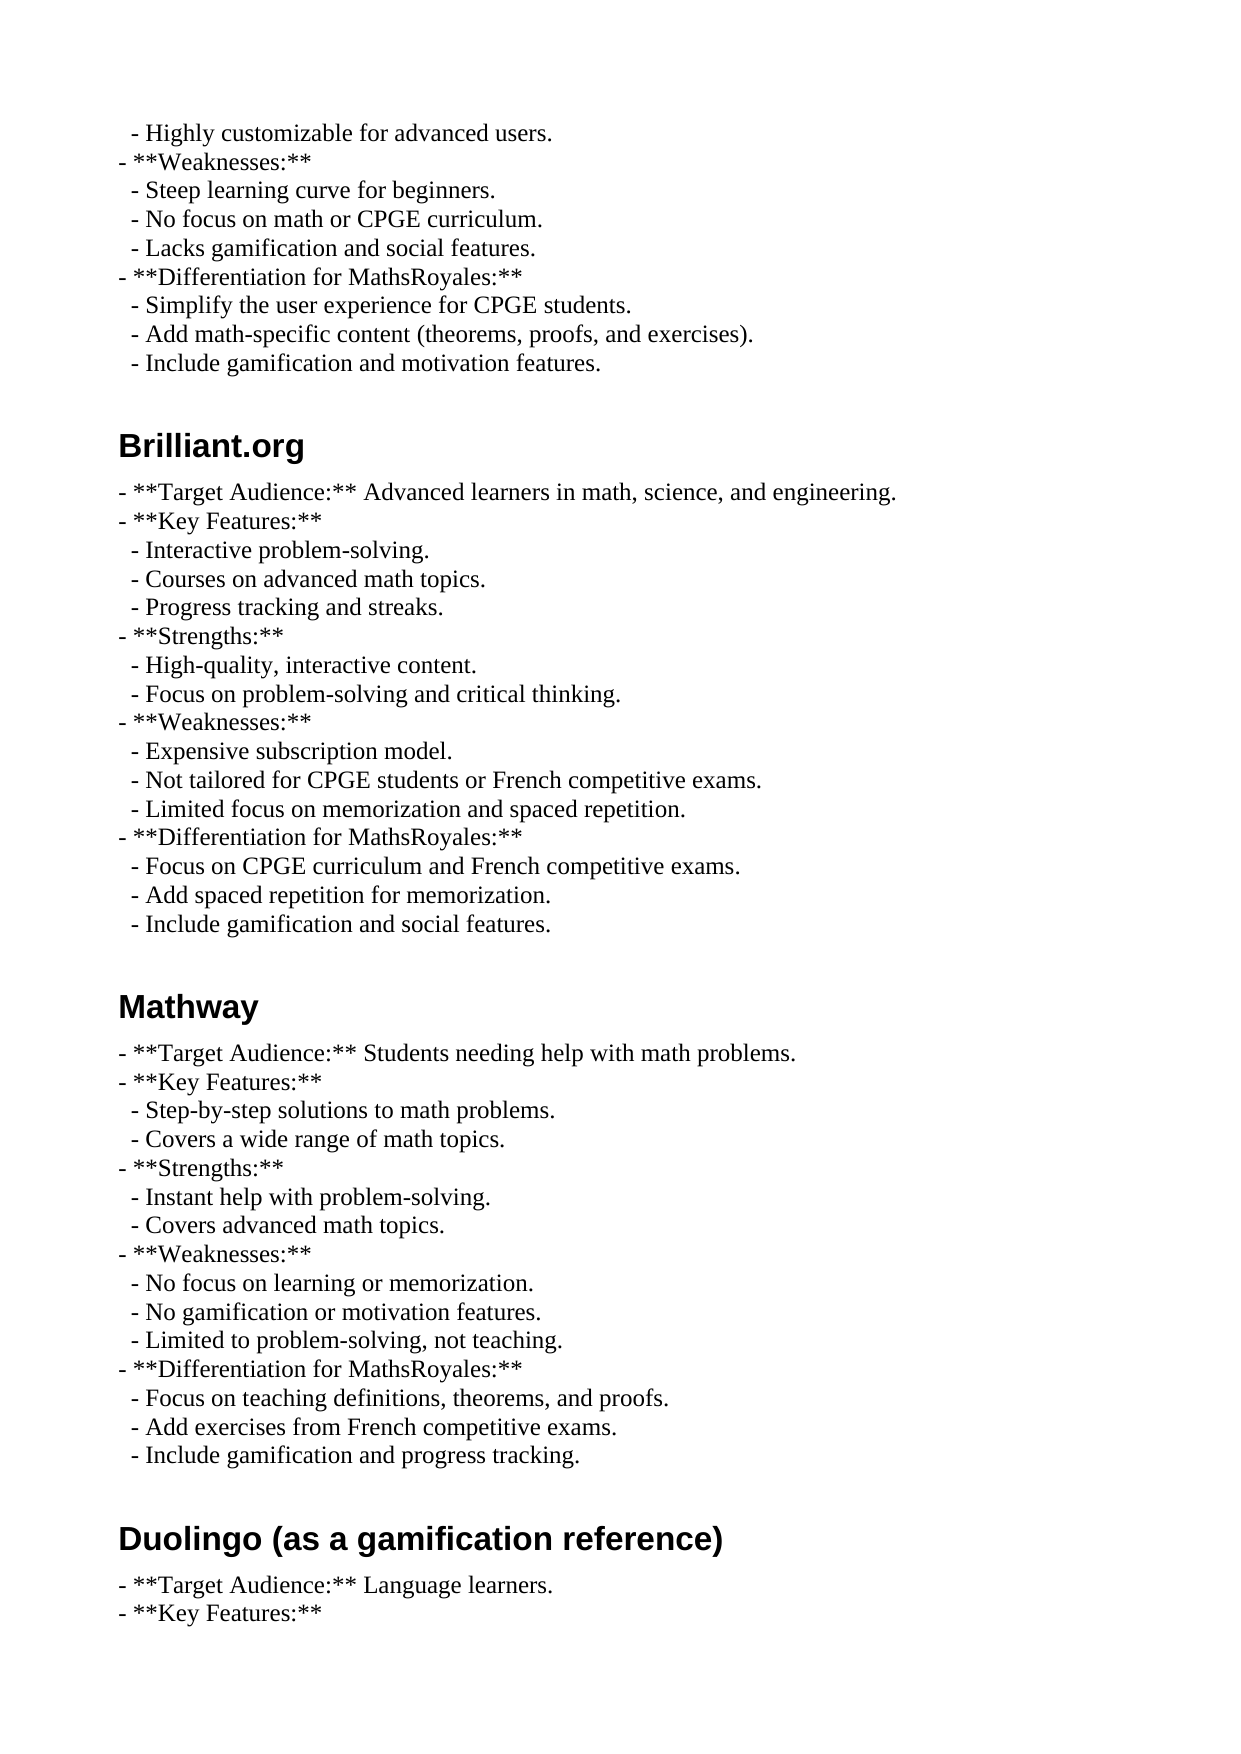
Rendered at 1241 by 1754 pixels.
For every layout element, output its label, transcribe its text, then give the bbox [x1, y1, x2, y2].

text - Add math-specific content (theorems, proofs, and exercises). [118, 319, 1122, 348]
text - No focus on learning or memorization. [118, 1268, 1122, 1297]
text - Include gamification and motivation features. [118, 348, 1122, 377]
text - Expensive subscription model. [118, 736, 1122, 765]
text - Focus on problem-solving and critical thinking. [118, 679, 1122, 707]
text - Include gamification and progress tracking. [118, 1440, 1122, 1469]
text - **Differentiation for MathsRoyales:** [118, 1354, 1122, 1383]
text - Focus on CPGE curriculum and French competitive exams. [118, 851, 1122, 880]
text - **Strengths:** [118, 621, 1122, 650]
text - Lacks gamification and social features. [118, 233, 1122, 262]
text - **Key Features:** [118, 1598, 1122, 1627]
text - **Key Features:** [118, 506, 1122, 535]
text - Covers a wide range of math topics. [118, 1124, 1122, 1153]
text - **Strengths:** [118, 1153, 1122, 1182]
text - Include gamification and social features. [118, 909, 1122, 937]
text - High-quality, interactive content. [118, 650, 1122, 679]
text - Not tailored for CPGE students or French competitive exams. [118, 765, 1122, 794]
text - Add exercises from French competitive exams. [118, 1412, 1122, 1440]
text - Add spaced repetition for memorization. [118, 880, 1122, 909]
text - No gamification or motivation features. [118, 1297, 1122, 1325]
text - Steep learning curve for beginners. [118, 176, 1122, 204]
text - No focus on math or CPGE curriculum. [118, 204, 1122, 233]
text - Limited focus on memorization and spaced repetition. [118, 794, 1122, 822]
text - Instant help with problem-solving. [118, 1182, 1122, 1210]
text - **Weaknesses:** [118, 147, 1122, 176]
text - **Target Audience:** Language learners. [118, 1570, 1122, 1598]
text - Focus on teaching definitions, theorems, and proofs. [118, 1383, 1122, 1412]
text - **Weaknesses:** [118, 1239, 1122, 1268]
text - Step-by-step solutions to math problems. [118, 1095, 1122, 1124]
text - Limited to problem-solving, not teaching. [118, 1325, 1122, 1354]
subtitle Mathway [118, 987, 1122, 1025]
text - Progress tracking and streaks. [118, 592, 1122, 621]
subtitle Duolingo (as a gamification reference) [118, 1519, 1122, 1557]
text - Covers advanced math topics. [118, 1210, 1122, 1239]
text - Simplify the user experience for CPGE students. [118, 291, 1122, 319]
text - Highly customizable for advanced users. [118, 118, 1122, 147]
text - **Target Audience:** Advanced learners in math, science, and engineering. [118, 477, 1122, 506]
text - Courses on advanced math topics. [118, 564, 1122, 592]
text - **Key Features:** [118, 1067, 1122, 1095]
text - Interactive problem-solving. [118, 535, 1122, 564]
text - **Differentiation for MathsRoyales:** [118, 262, 1122, 291]
text - **Differentiation for MathsRoyales:** [118, 822, 1122, 851]
subtitle Brilliant.org [118, 426, 1122, 465]
text - **Weaknesses:** [118, 707, 1122, 736]
text - **Target Audience:** Students needing help with math problems. [118, 1038, 1122, 1067]
